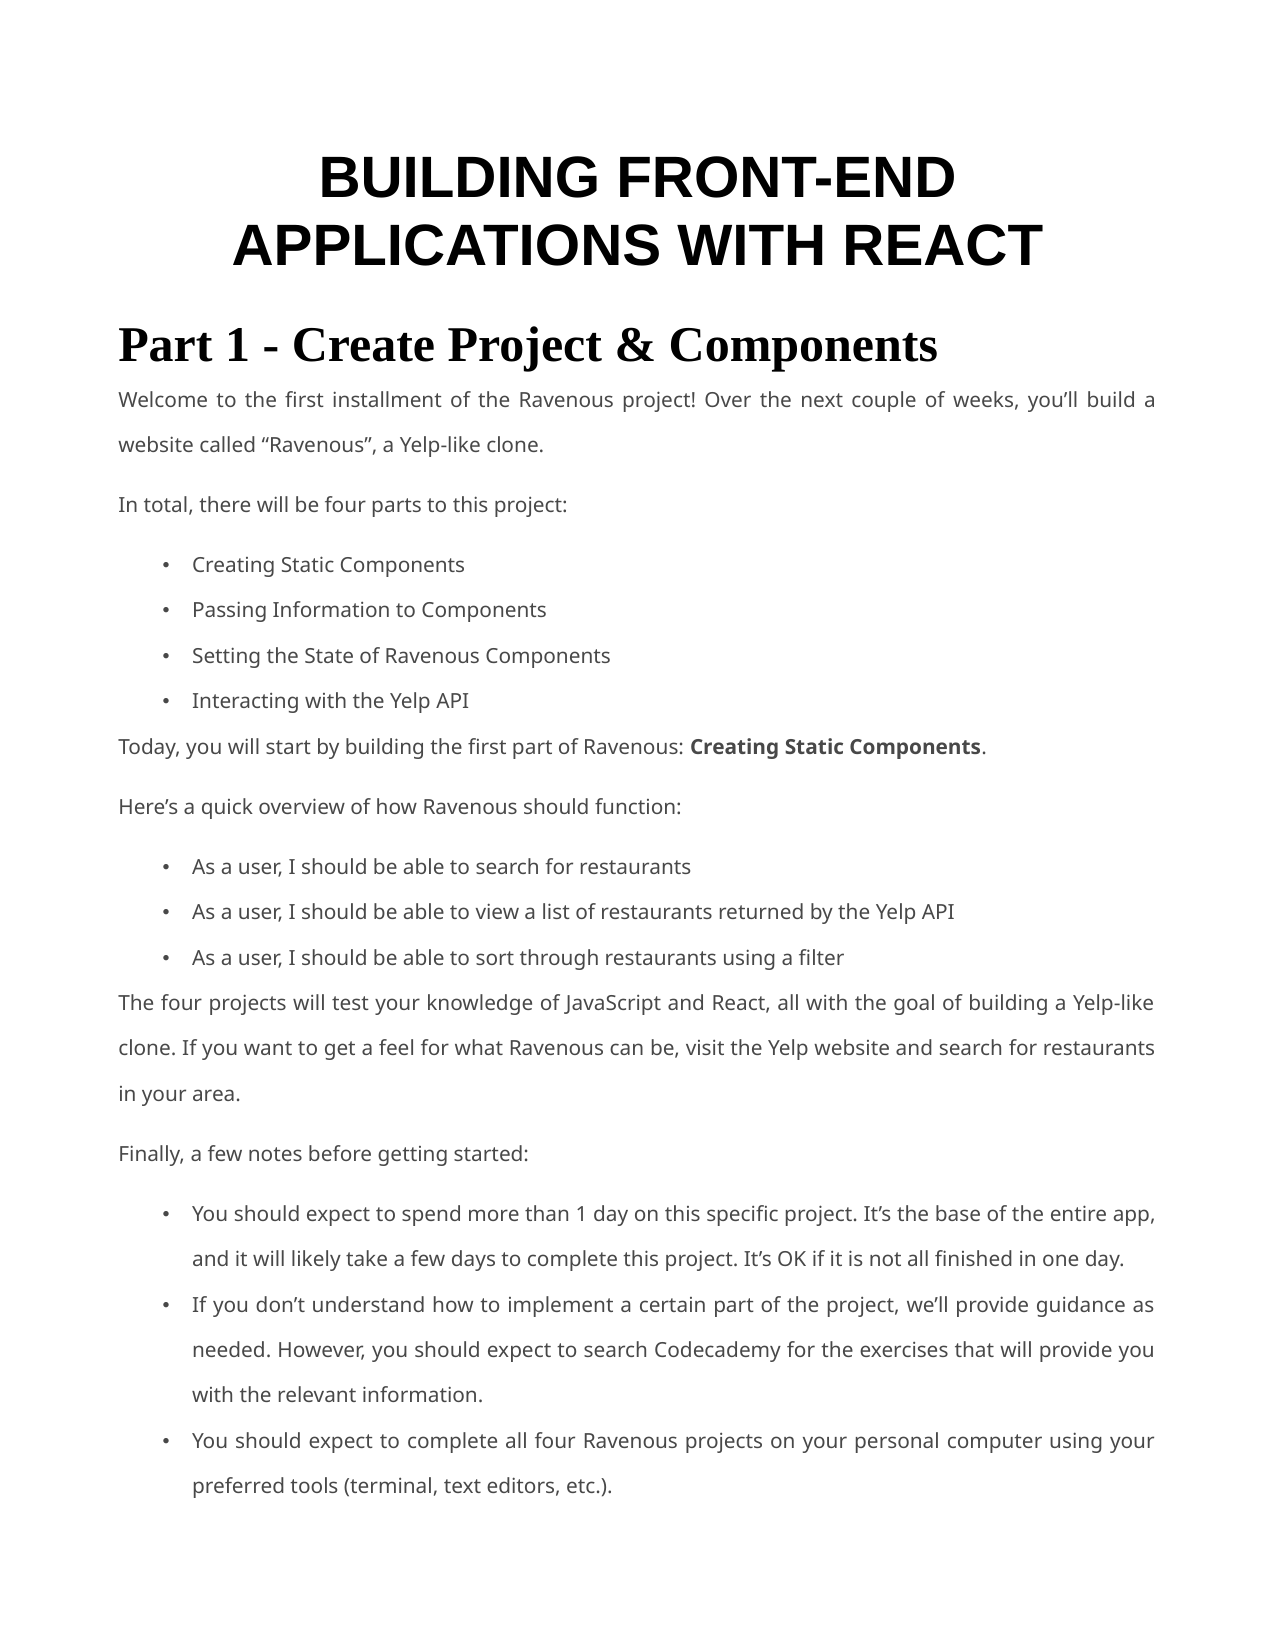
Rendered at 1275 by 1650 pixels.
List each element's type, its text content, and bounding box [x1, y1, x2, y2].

text Here’s a quick overview of how Ravenous should function: [118, 792, 1157, 820]
list As a user, I should be able to view a list of restaurants returned by the Yelp API [162, 897, 1157, 926]
list As a user, I should be able to search for restaurants [162, 852, 1157, 880]
list If you don’t understand how to implement a certain part of the project, we’ll provide guidance as needed. However, you should expect to search Codecademy for the exercises that will provide you with the relevant information. [162, 1290, 1157, 1409]
subtitle Part 1 - Create Project & Components [118, 315, 1157, 372]
text Welcome to the first installment of the Ravenous project! Over the next couple of weeks, you’ll build a website called “Ravenous”, a Yelp-like clone. [118, 385, 1157, 459]
title BUILDING FRONT-END APPLICATIONS WITH REACT [118, 143, 1157, 277]
list You should expect to complete all four Ravenous projects on your personal computer using your preferred tools (terminal, text editors, etc.). [162, 1426, 1157, 1500]
list As a user, I should be able to sort through restaurants using a filter [162, 943, 1157, 971]
text Today, you will start by building the first part of Ravenous: Creating Static Components. [118, 732, 1157, 760]
text In total, there will be four parts to this project: [118, 490, 1157, 519]
list Passing Information to Components [162, 596, 1157, 624]
text The four projects will test your knowledge of JavaScript and React, all with the goal of building a Yelp-like clone. If you want to get a feel for what Ravenous can be, visit the Yelp website and search for restaurants in your area. [118, 988, 1157, 1107]
list You should expect to spend more than 1 day on this specific project. It’s the base of the entire app, and it will likely take a few days to complete this project. It’s OK if it is not all finished in one day. [162, 1199, 1157, 1273]
list Setting the State of Ravenous Components [162, 641, 1157, 669]
list Interacting with the Yelp API [162, 686, 1157, 715]
text Finally, a few notes before getting started: [118, 1139, 1157, 1167]
list Creating Static Components [162, 550, 1157, 579]
